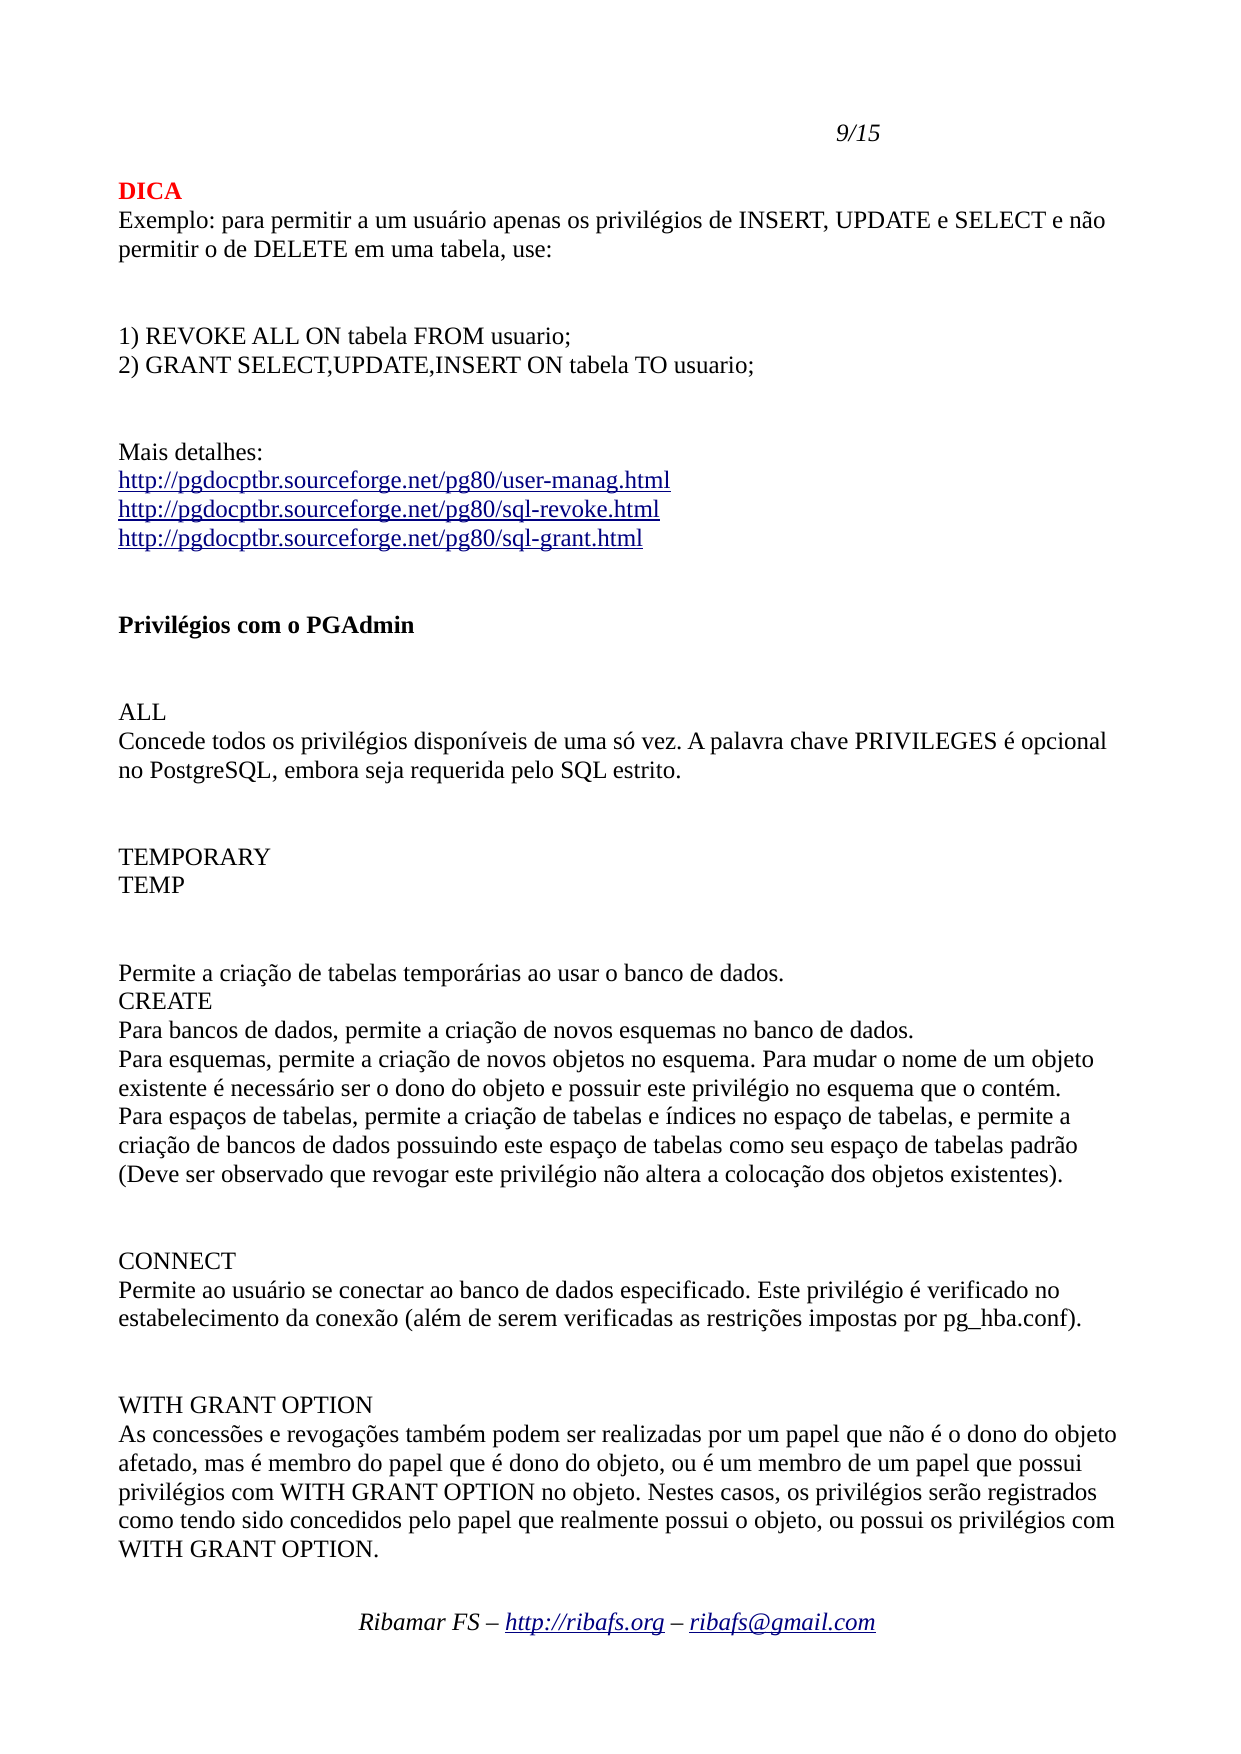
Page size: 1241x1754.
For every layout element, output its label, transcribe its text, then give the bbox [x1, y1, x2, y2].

text DICA Exemplo: para permitir a um usuário apenas os privilégios de INSERT, UPDATE e SELECT e não permitir o de DELETE em uma tabela, use: [118, 176, 1122, 263]
text WITH GRANT OPTION As concessões e revogações também podem ser realizadas por um papel que não é o dono do objeto afetado, mas é membro do papel que é dono do objeto, ou é um membro de um papel que possui privilégios com WITH GRANT OPTION no objeto. Nestes casos, os privilégios serão registrados como tendo sido concedidos pelo papel que realmente possui o objeto, ou possui os privilégios com WITH GRANT OPTION. [118, 1391, 1122, 1563]
text CONNECT Permite ao usuário se conectar ao banco de dados especificado. Este privilégio é verificado no estabelecimento da conexão (além de serem verificadas as restrições impostas por pg_hba.conf). [118, 1246, 1122, 1332]
text TEMPORARY TEMP [118, 842, 1122, 899]
text ALL Concede todos os privilégios disponíveis de uma só vez. A palavra chave PRIVILEGES é opcional no PostgreSQL, embora seja requerida pelo SQL estrito. [118, 697, 1122, 783]
text Permite a criação de tabelas temporárias ao usar o banco de dados. CREATE Para bancos de dados, permite a criação de novos esquemas no banco de dados. Para esquemas, permite a criação de novos objetos no esquema. Para mudar o nome de um objeto existente é necessário ser o dono do objeto e possuir este privilégio no esquema que o contém. Para espaços de tabelas, permite a criação de tabelas e índices no espaço de tabelas, e permite a criação de bancos de dados possuindo este espaço de tabelas como seu espaço de tabelas padrão (Deve ser observado que revogar este privilégio não altera a colocação dos objetos existentes). [118, 958, 1122, 1188]
text Privilégios com o PGAdmin [118, 610, 1122, 639]
text Mais detalhes: http://pgdocptbr.sourceforge.net/pg80/user-manag.html http://pgdocptbr.sourceforge.net/pg80/sql-revoke.html http://pgdocptbr.sourceforge.net/pg80/sql-grant.html [118, 437, 1122, 552]
text 1) REVOKE ALL ON tabela FROM usuario; 2) GRANT SELECT,UPDATE,INSERT ON tabela TO usuario; [118, 321, 1122, 378]
